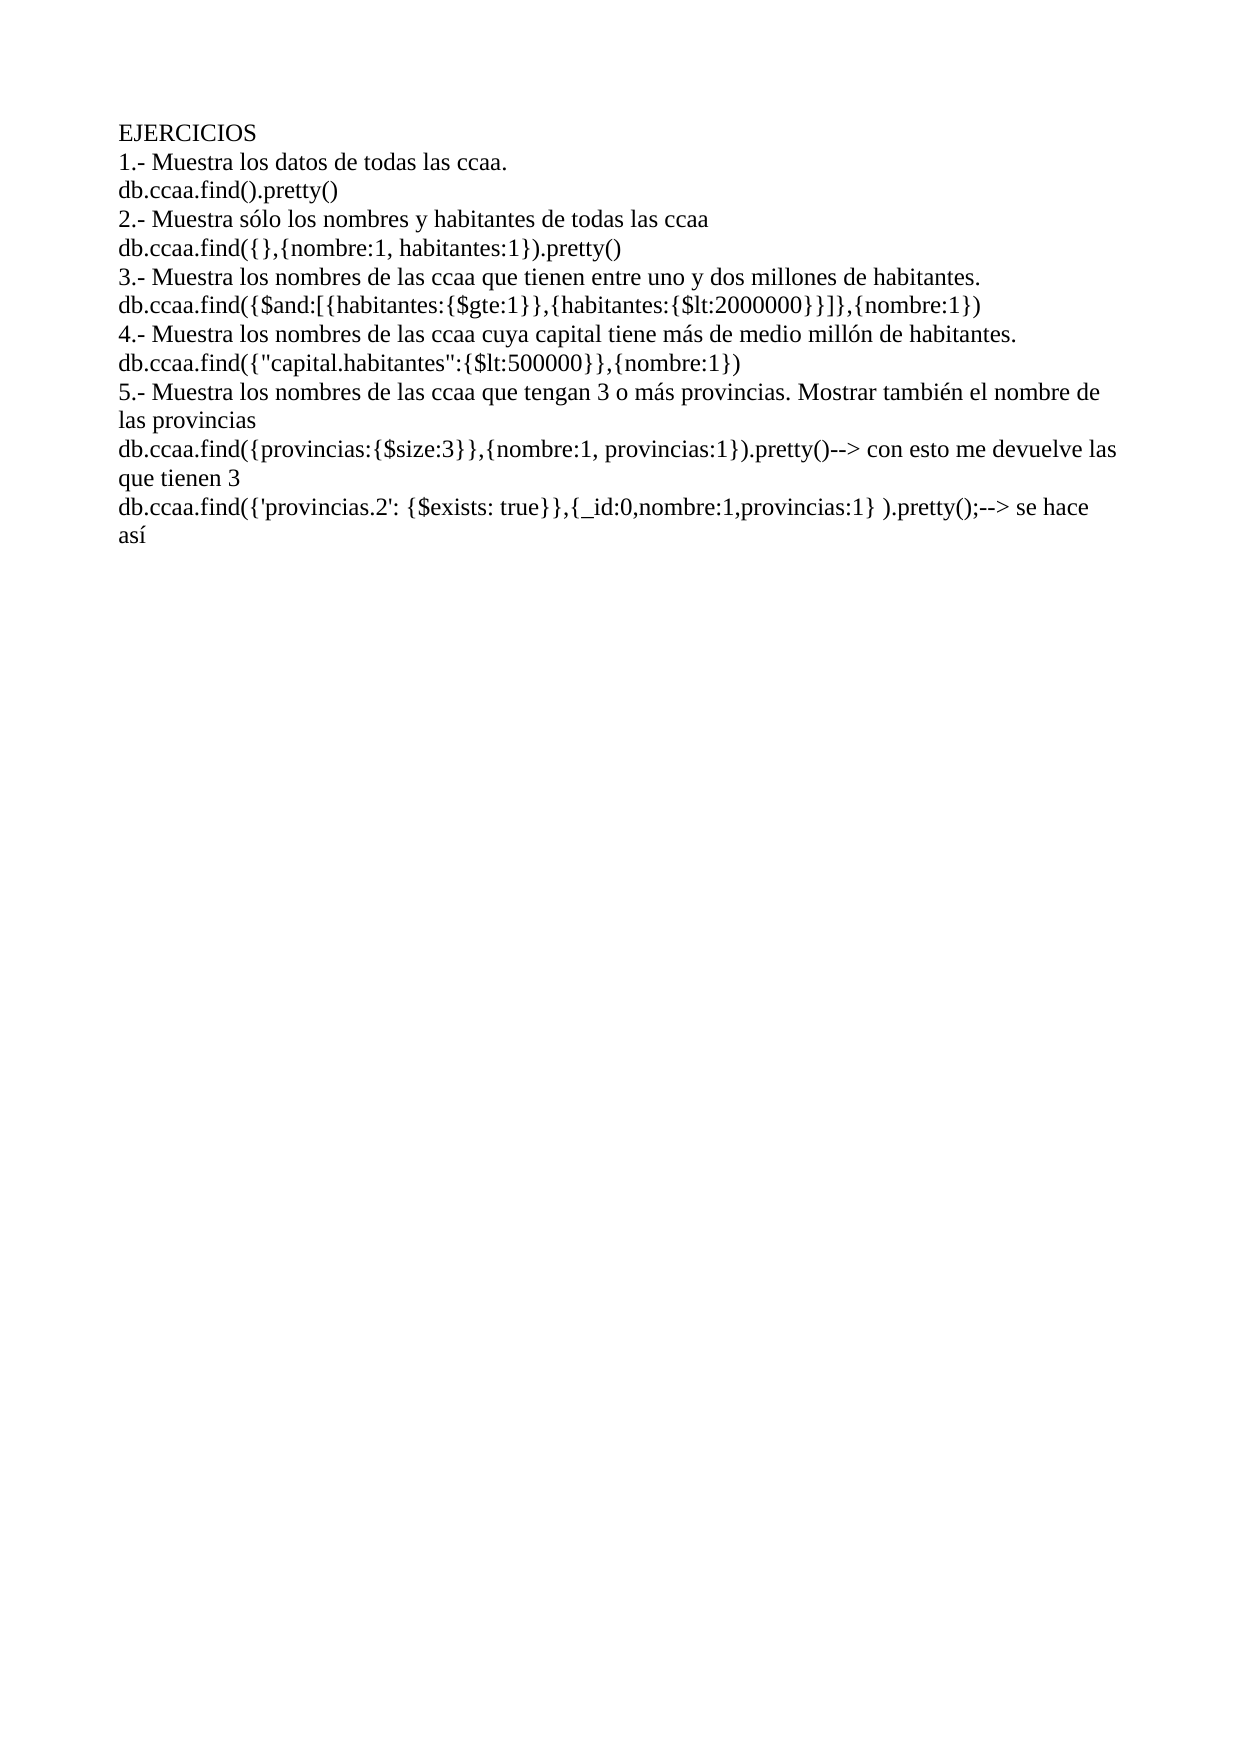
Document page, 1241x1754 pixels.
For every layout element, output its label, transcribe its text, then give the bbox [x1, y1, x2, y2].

text 2.- Muestra sólo los nombres y habitantes de todas las ccaa [118, 204, 1122, 233]
text db.ccaa.find({},{nombre:1, habitantes:1}).pretty() [118, 233, 1122, 262]
text 4.- Muestra los nombres de las ccaa cuya capital tiene más de medio millón de habitantes. [118, 319, 1122, 348]
text 3.- Muestra los nombres de las ccaa que tienen entre uno y dos millones de habitantes. [118, 262, 1122, 291]
text EJERCICIOS [118, 118, 1122, 147]
text db.ccaa.find({'provincias.2': {$exists: true}},{_id:0,nombre:1,provincias:1} ).pretty();--> se hace así [118, 492, 1122, 549]
text las provincias [118, 406, 1122, 434]
text 1.- Muestra los datos de todas las ccaa. [118, 147, 1122, 176]
text 5.- Muestra los nombres de las ccaa que tengan 3 o más provincias. Mostrar también el nombre de [118, 377, 1122, 406]
text db.ccaa.find({"capital.habitantes":{$lt:500000}},{nombre:1}) [118, 348, 1122, 377]
text db.ccaa.find({$and:[{habitantes:{$gte:1}},{habitantes:{$lt:2000000}}]},{nombre:1}) [118, 291, 1122, 319]
text db.ccaa.find().pretty() [118, 176, 1122, 204]
text db.ccaa.find({provincias:{$size:3}},{nombre:1, provincias:1}).pretty()--> con esto me devuelve las que tienen 3 [118, 434, 1122, 492]
